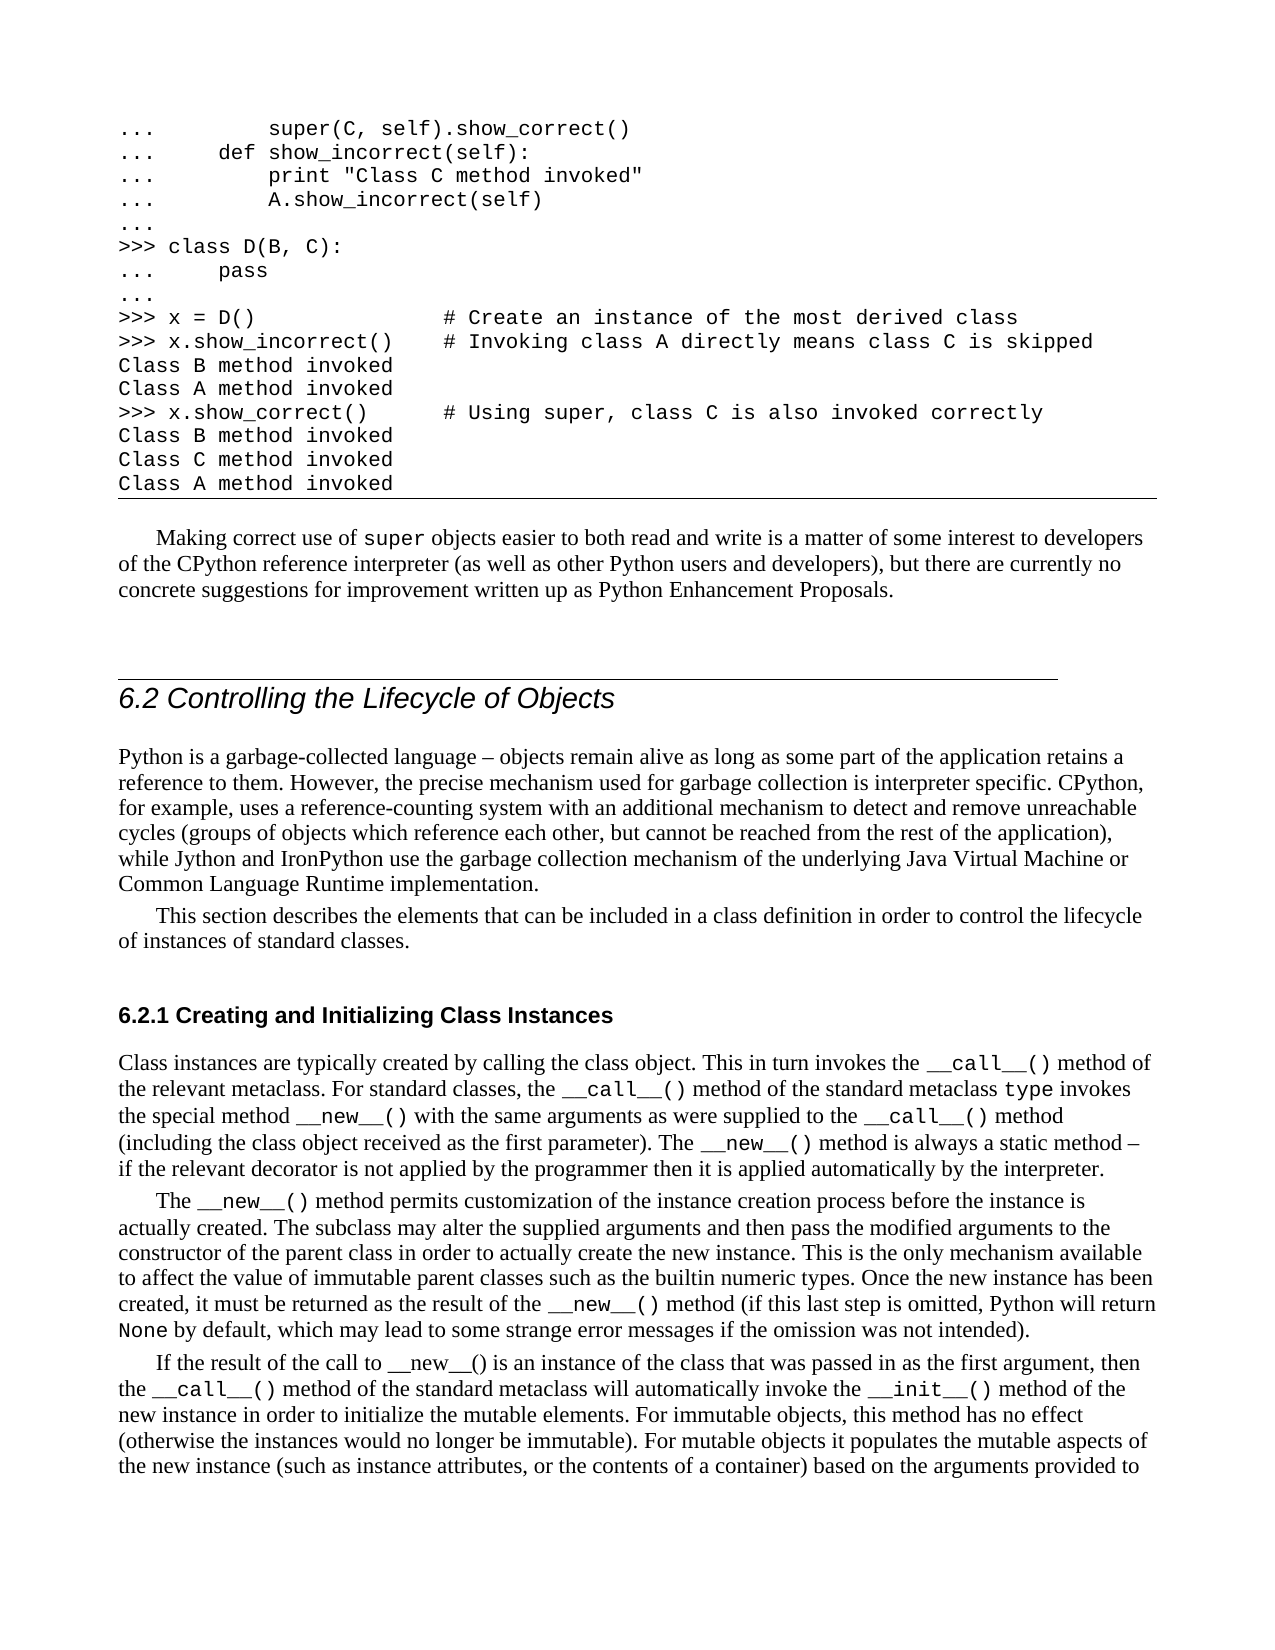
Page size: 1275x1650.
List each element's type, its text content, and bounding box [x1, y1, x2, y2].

text Making correct use of super objects easier to both read and write is a matter of some interest to developers of the CPython reference interpreter (as well as other Python users and developers), but there are currently no concrete suggestions for improvement written up as Python Enhancement Proposals. [118, 524, 1157, 602]
text Class C method invoked [118, 449, 1157, 473]
text ... [118, 213, 1157, 236]
text Class A method invoked [118, 378, 1157, 402]
subtitle 6.2.1 Creating and Initializing Class Instances [118, 997, 1157, 1029]
text >>> class D(B, C): [118, 236, 1157, 260]
text If the result of the call to __new__() is an instance of the class that was passed in as the first argument, then the __call__() method of the standard metaclass will automatically invoke the __init__() method of the new instance in order to initialize the mutable elements. For immutable objects, this method has no effect (otherwise the instances would no longer be immutable). For mutable objects it populates the mutable aspects of the new instance (such as instance attributes, or the contents of a container) based on the arguments provided to [118, 1350, 1157, 1479]
text The __new__() method permits customization of the instance creation process before the instance is actually created. The subclass may alter the supplied arguments and then pass the modified arguments to the constructor of the parent class in order to actually create the new instance. This is the only mechanism available to affect the value of immutable parent classes such as the builtin numeric types. Once the new instance has been created, it must be returned as the result of the __new__() method (if this last step is omitted, Python will return None by default, which may lead to some strange error messages if the omission was not intended). [118, 1188, 1157, 1344]
text ... def show_incorrect(self): [118, 142, 1157, 165]
text ... super(C, self).show_correct() [118, 118, 1157, 142]
text ... print "Class C method invoked" [118, 165, 1157, 189]
text Class B method invoked [118, 354, 1157, 378]
text ... A.show_incorrect(self) [118, 189, 1157, 213]
text >>> x.show_correct() # Using super, class C is also invoked correctly [118, 402, 1157, 426]
text ... [118, 284, 1157, 307]
subtitle 6.2 Controlling the Lifecycle of Objects [118, 680, 1058, 715]
text >>> x = D() # Create an instance of the most derived class [118, 307, 1157, 331]
text Python is a garbage-collected language – objects remain alive as long as some part of the application retains a reference to them. However, the precise mechanism used for garbage collection is interpreter specific. CPython, for example, uses a reference-counting system with an additional mechanism to detect and remove unreachable cycles (groups of objects which reference each other, but cannot be reached from the rest of the application), while Jython and IronPython use the garbage collection mechanism of the underlying Java Virtual Machine or Common Language Runtime implementation. [118, 744, 1157, 897]
text Class A method invoked [118, 473, 1157, 498]
text Class B method invoked [118, 426, 1157, 449]
text ... pass [118, 260, 1157, 284]
text >>> x.show_incorrect() # Invoking class A directly means class C is skipped [118, 331, 1157, 354]
text Class instances are typically created by calling the class object. This in turn invokes the __call__() method of the relevant metaclass. For standard classes, the __call__() method of the standard metaclass type invokes the special method __new__() with the same arguments as were supplied to the __call__() method (including the class object received as the first parameter). The __new__() method is always a static method – if the relevant decorator is not applied by the programmer then it is applied automatically by the interpreter. [118, 1049, 1157, 1182]
text This section describes the elements that can be included in a class definition in order to control the lifecycle of instances of standard classes. [118, 903, 1157, 954]
